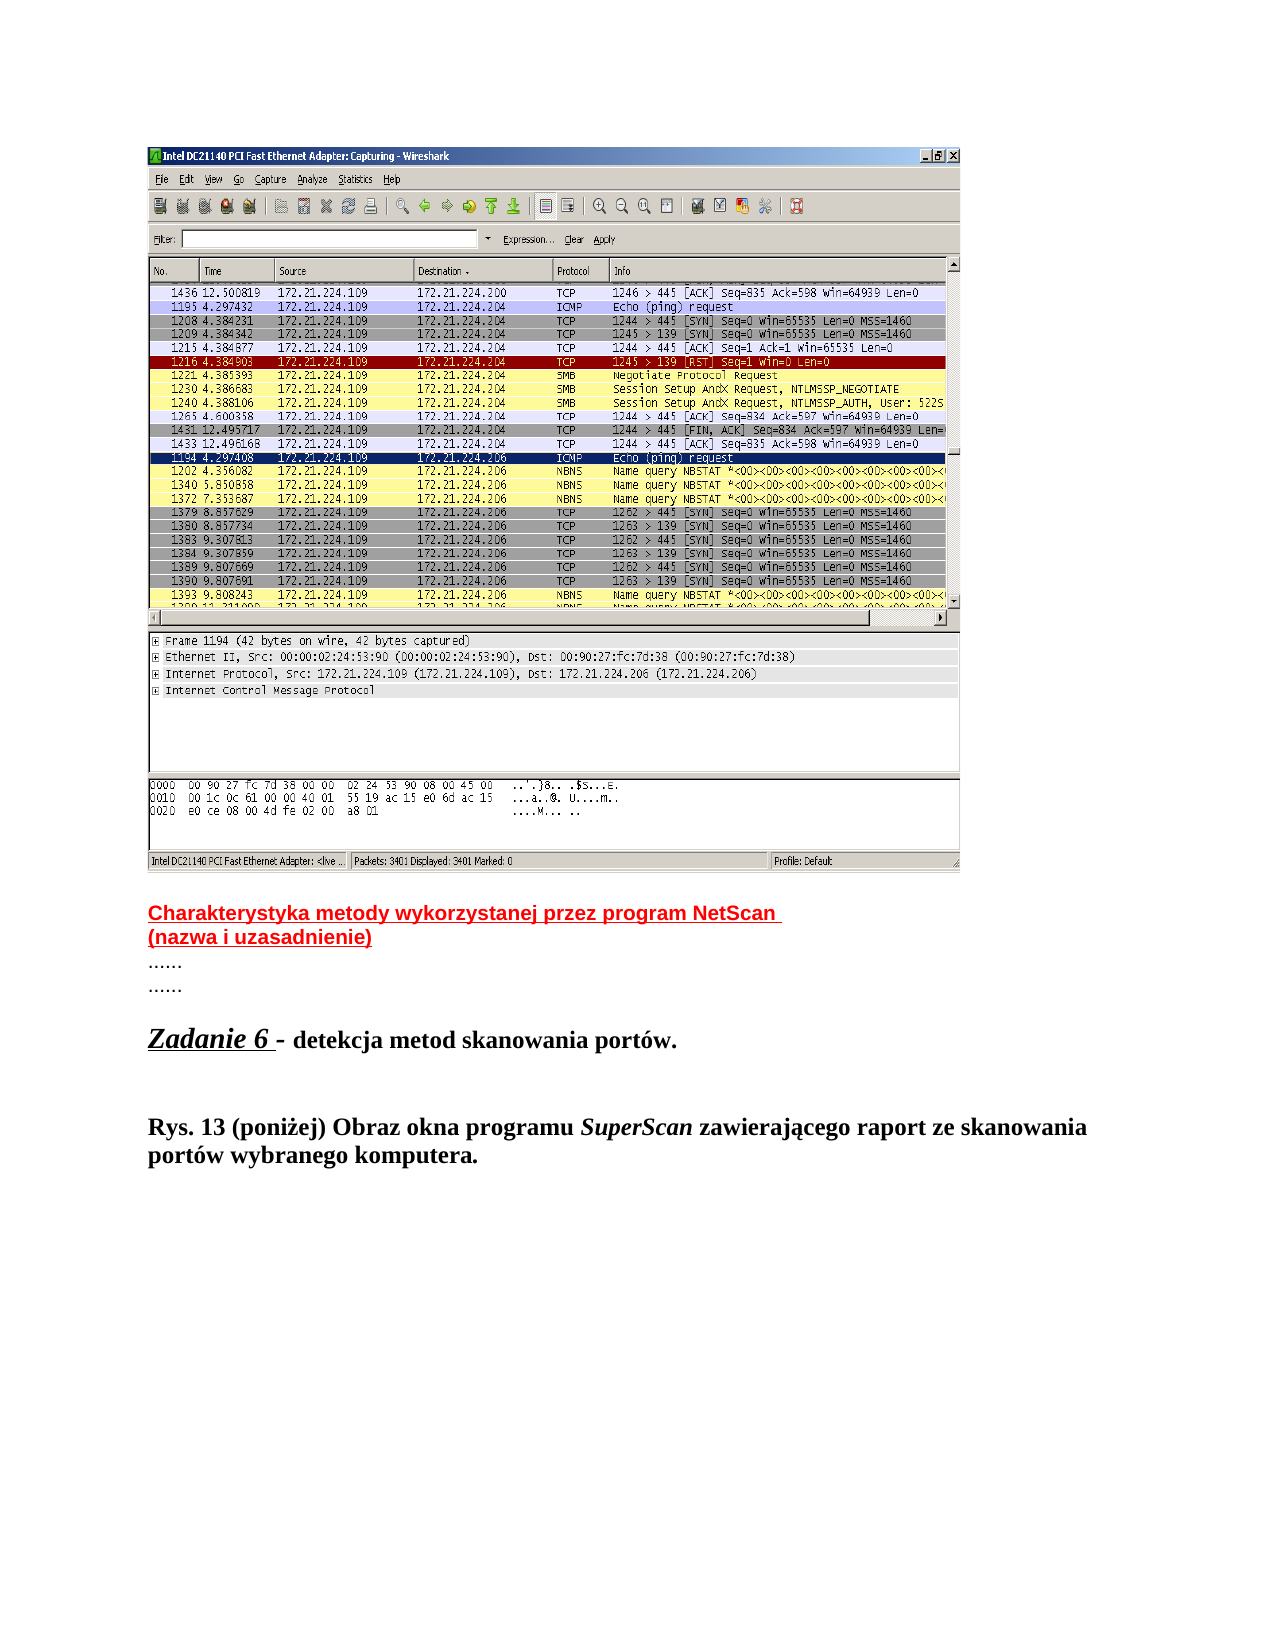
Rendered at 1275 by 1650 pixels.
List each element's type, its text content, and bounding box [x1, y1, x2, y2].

picture [147, 147, 960, 873]
text ...... [148, 973, 1127, 997]
text ...... [148, 949, 1127, 973]
text (nazwa i uzasadnienie) [148, 925, 1127, 949]
text Charakterystyka metody wykorzystanej przez program NetScan [148, 901, 1127, 925]
text Zadanie 6 - detekcja metod skanowania portów. [148, 1021, 1127, 1054]
text Rys. 13 (poniżej) Obraz okna programu SuperScan zawierającego raport ze skanowania portów wybranego komputera. [148, 1112, 1127, 1169]
